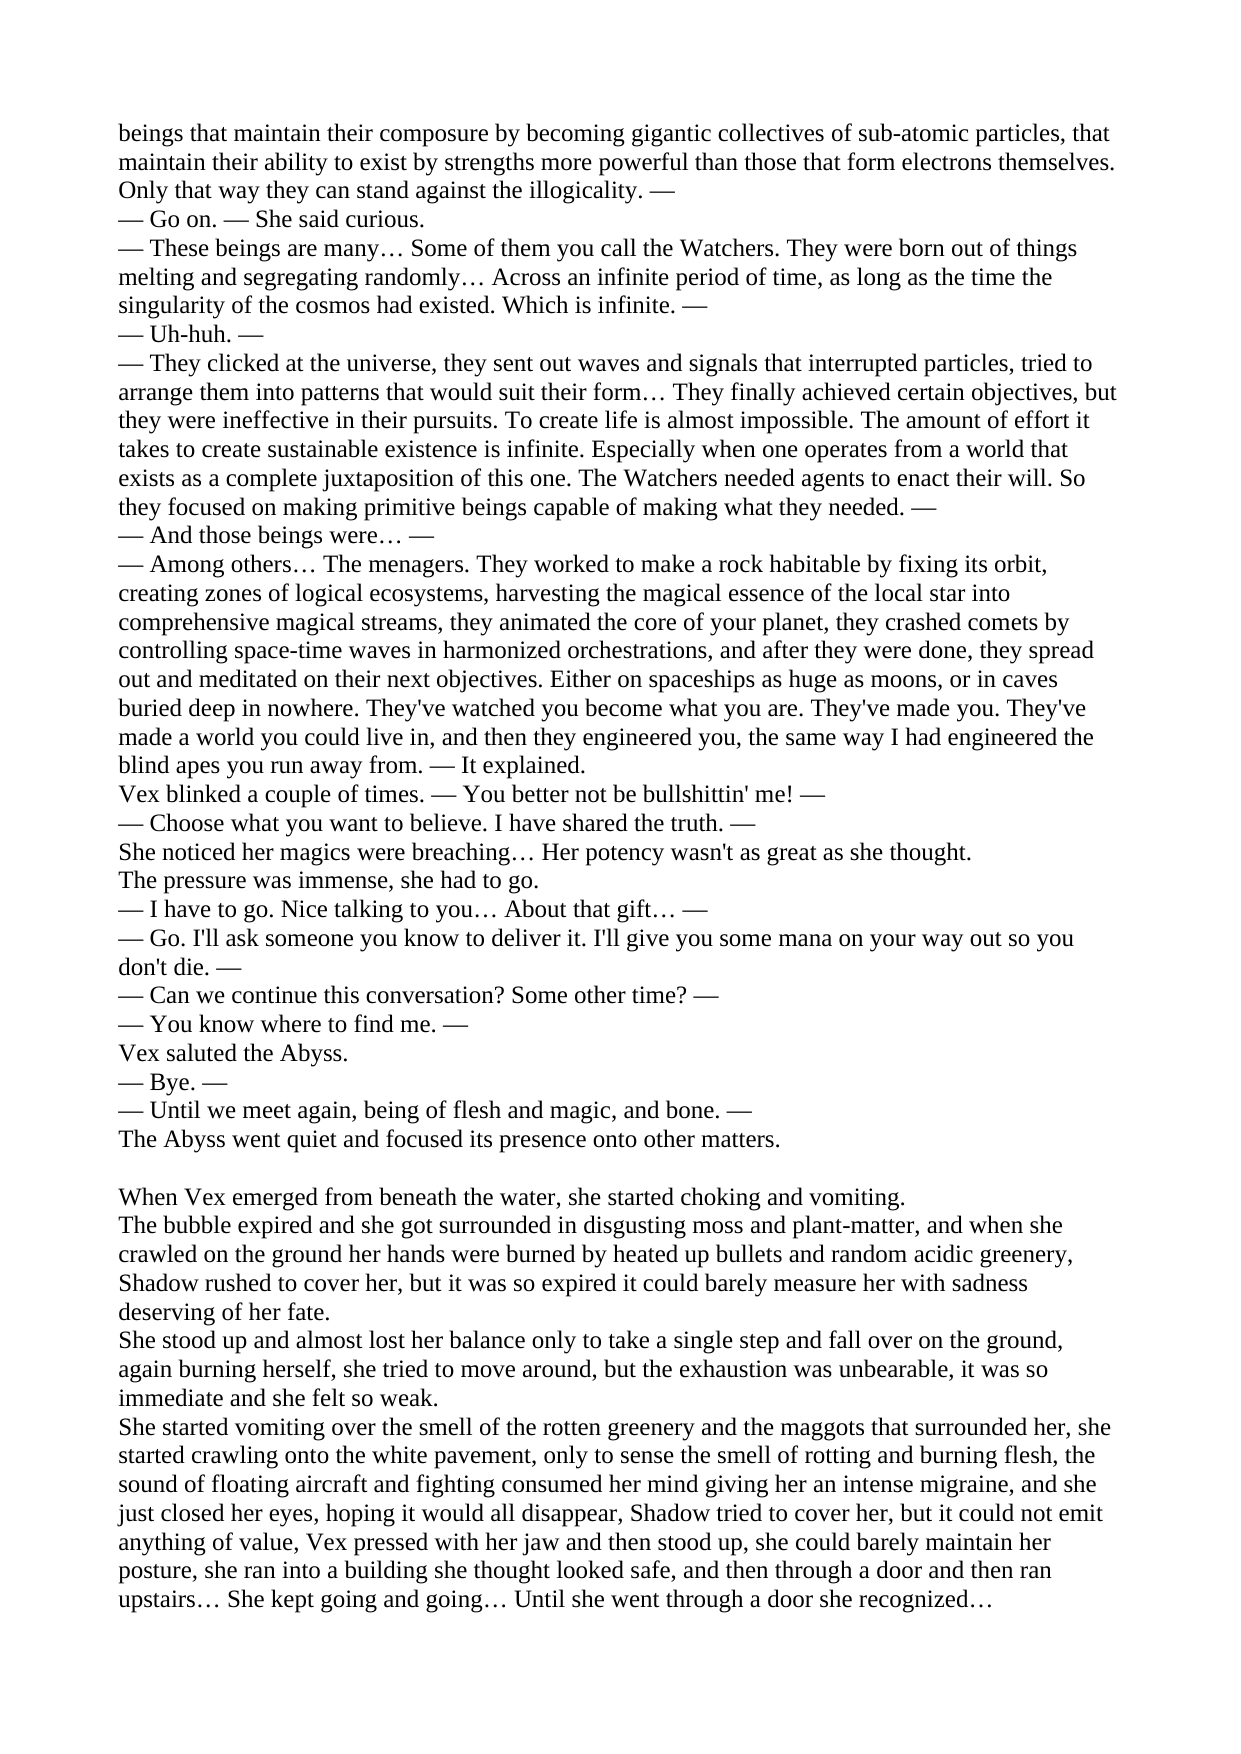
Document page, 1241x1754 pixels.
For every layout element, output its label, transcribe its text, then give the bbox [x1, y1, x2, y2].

text The pressure was immense, she had to go. [118, 866, 1122, 894]
text When Vex emerged from beneath the water, she started choking and vomiting. [118, 1182, 1122, 1211]
text beings that maintain their composure by becoming gigantic collectives of sub-atomic particles, that maintain their ability to exist by strengths more powerful than those that form electrons themselves. Only that way they can stand against the illogicality. — — Go on. — She said curious. — These beings are many… Some of them you call the Watchers. They were born out of things melting and segregating randomly… Across an infinite period of time, as long as the time the singularity of the cosmos had existed. Which is infinite. — — Uh-huh. — — They clicked at the universe, they sent out waves and signals that interrupted particles, tried to arrange them into patterns that would suit their form… They finally achieved certain objectives, but they were ineffective in their pursuits. To create life is almost impossible. The amount of effort it takes to create sustainable existence is infinite. Especially when one operates from a world that exists as a complete juxtaposition of this one. The Watchers needed agents to enact their will. So they focused on making primitive beings capable of making what they needed. — — And those beings were… — — Among others… The menagers. They worked to make a rock habitable by fixing its orbit, creating zones of logical ecosystems, harvesting the magical essence of the local star into comprehensive magical streams, they animated the core of your planet, they crashed comets by controlling space-time waves in harmonized orchestrations, and after they were done, they spread out and meditated on their next objectives. Either on spaceships as huge as moons, or in caves buried deep in nowhere. They've watched you become what you are. They've made you. They've made a world you could live in, and then they engineered you, the same way I had engineered the blind apes you run away from. — It explained. Vex blinked a couple of times. — You better not be bullshittin' me! — — Choose what you want to believe. I have shared the truth. — She noticed her magics were breaching… Her potency wasn't as great as she thought. [118, 118, 1122, 866]
text — Bye. — — Until we meet again, being of flesh and magic, and bone. — [118, 1067, 1122, 1124]
text She stood up and almost lost her balance only to take a single step and fall over on the ground, again burning herself, she tried to move around, but the exhaustion was unbearable, it was so immediate and she felt so weak. [118, 1326, 1122, 1412]
text She started vomiting over the smell of the rotten greenery and the maggots that surrounded her, she started crawling onto the white pavement, only to sense the smell of rotting and burning flesh, the sound of floating aircraft and fighting consumed her mind giving her an intense migraine, and she just closed her eyes, hoping it would all disappear, Shadow tried to cover her, but it could not emit anything of value, Vex pressed with her jaw and then stood up, she could barely maintain her posture, she ran into a building she thought looked safe, and then through a door and then ran upstairs… She kept going and going… Until she went through a door she recognized… [118, 1412, 1122, 1613]
text The Abyss went quiet and focused its presence onto other matters. [118, 1124, 1122, 1153]
text The bubble expired and she got surrounded in disgusting moss and plant-matter, and when she crawled on the ground her hands were burned by heated up bullets and random acidic greenery, Shadow rushed to cover her, but it was so expired it could barely measure her with sadness deserving of her fate. [118, 1211, 1122, 1326]
text — I have to go. Nice talking to you… About that gift… — — Go. I'll ask someone you know to deliver it. I'll give you some mana on your way out so you don't die. — — Can we continue this conversation? Some other time? — — You know where to find me. — Vex saluted the Abyss. [118, 894, 1122, 1067]
